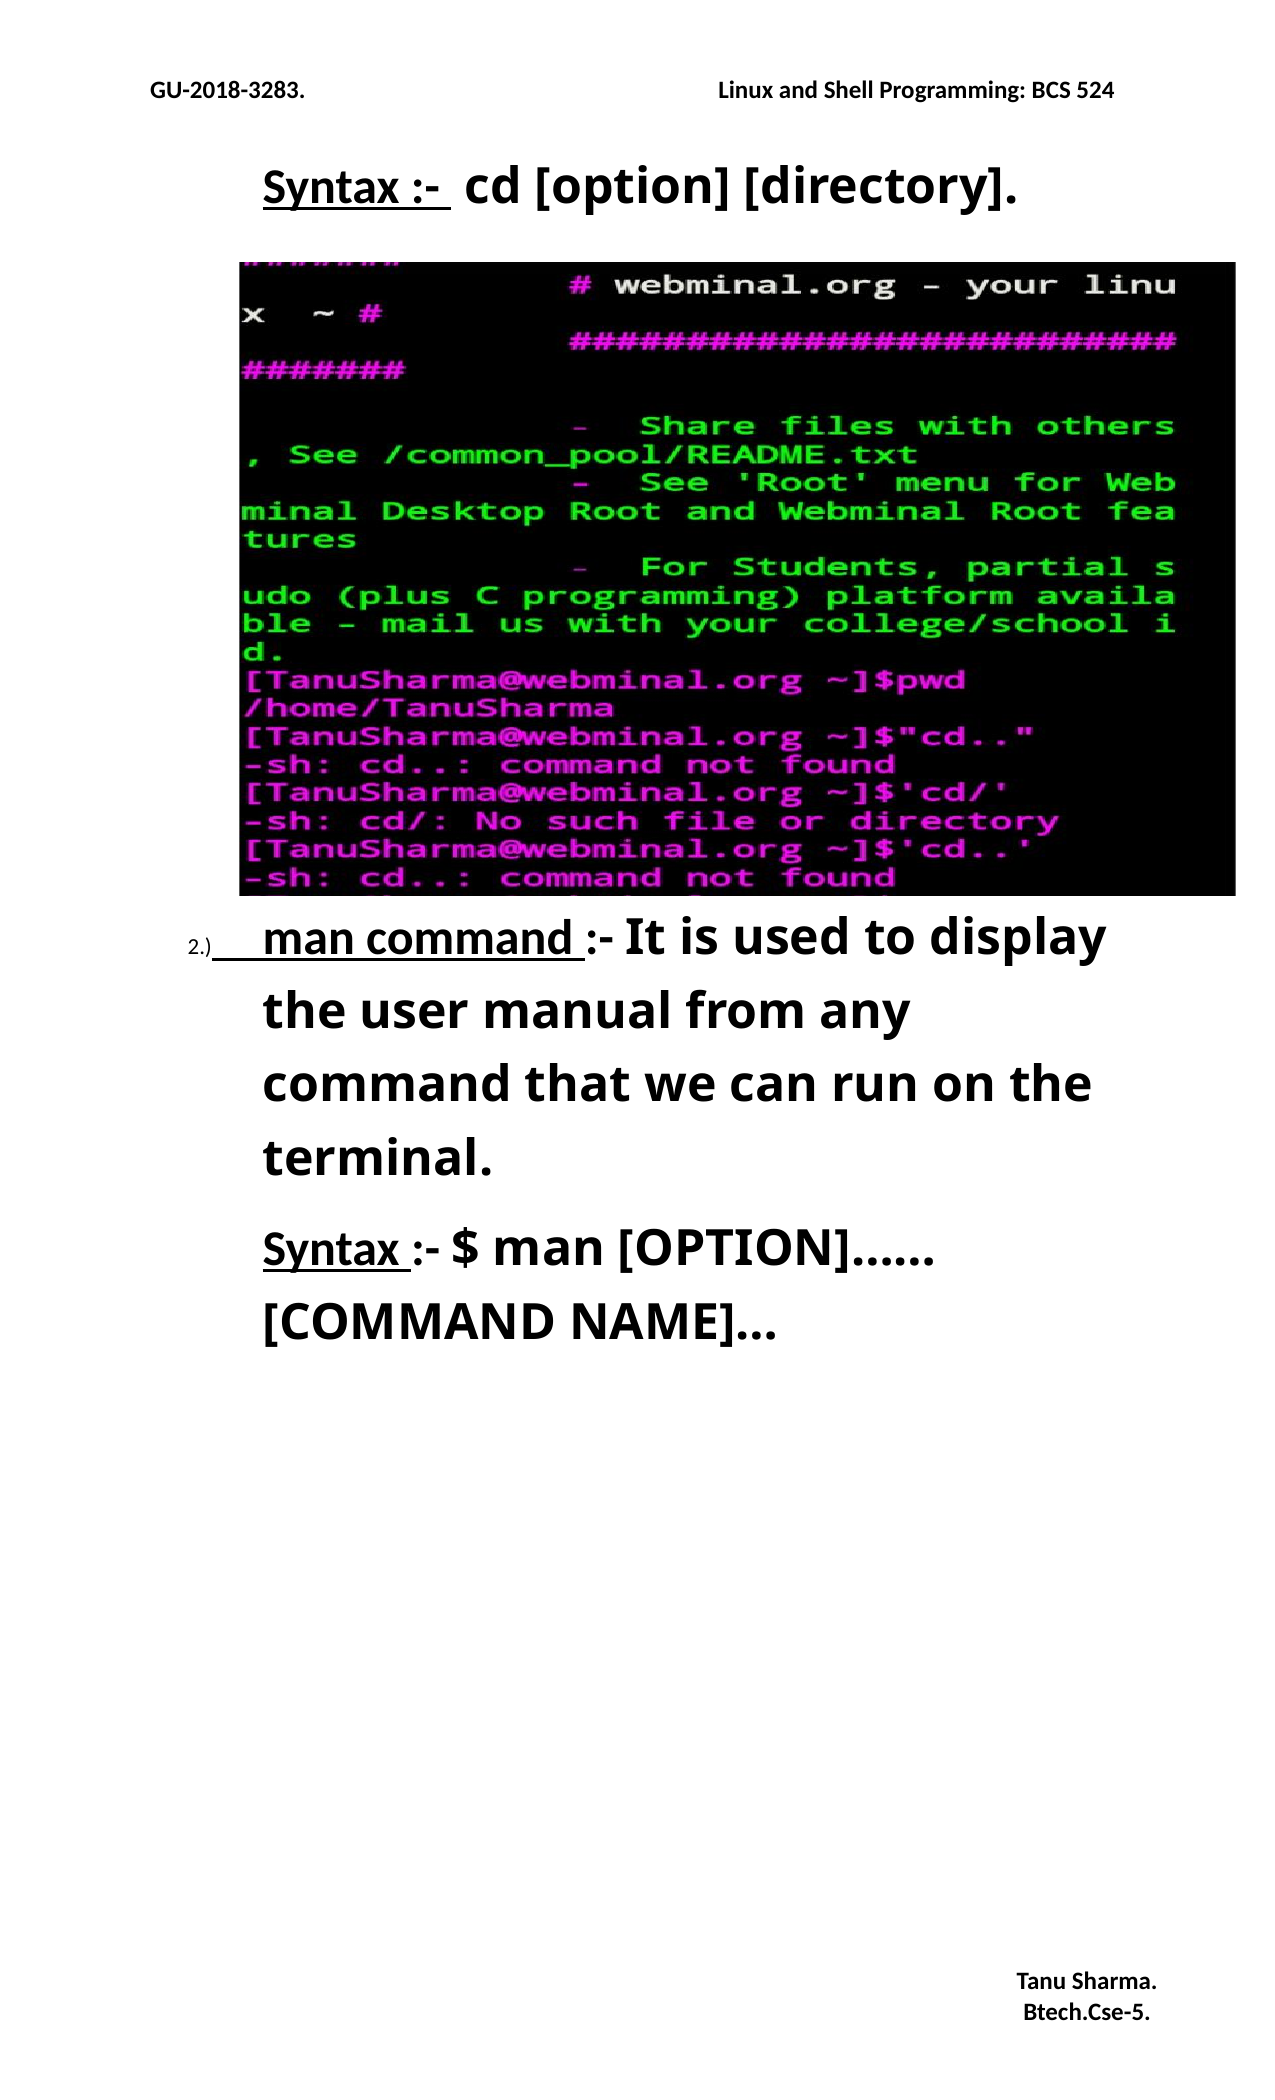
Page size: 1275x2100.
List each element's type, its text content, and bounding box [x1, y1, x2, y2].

list man command :- It is used to display the user manual from any command that we can run on the terminal. [187, 240, 1125, 1190]
picture [239, 262, 1236, 896]
list Syntax :- $ man [OPTION]……[COMMAND NAME]… [262, 1212, 1125, 1354]
list Syntax :- cd [option] [directory]. [262, 150, 1125, 218]
